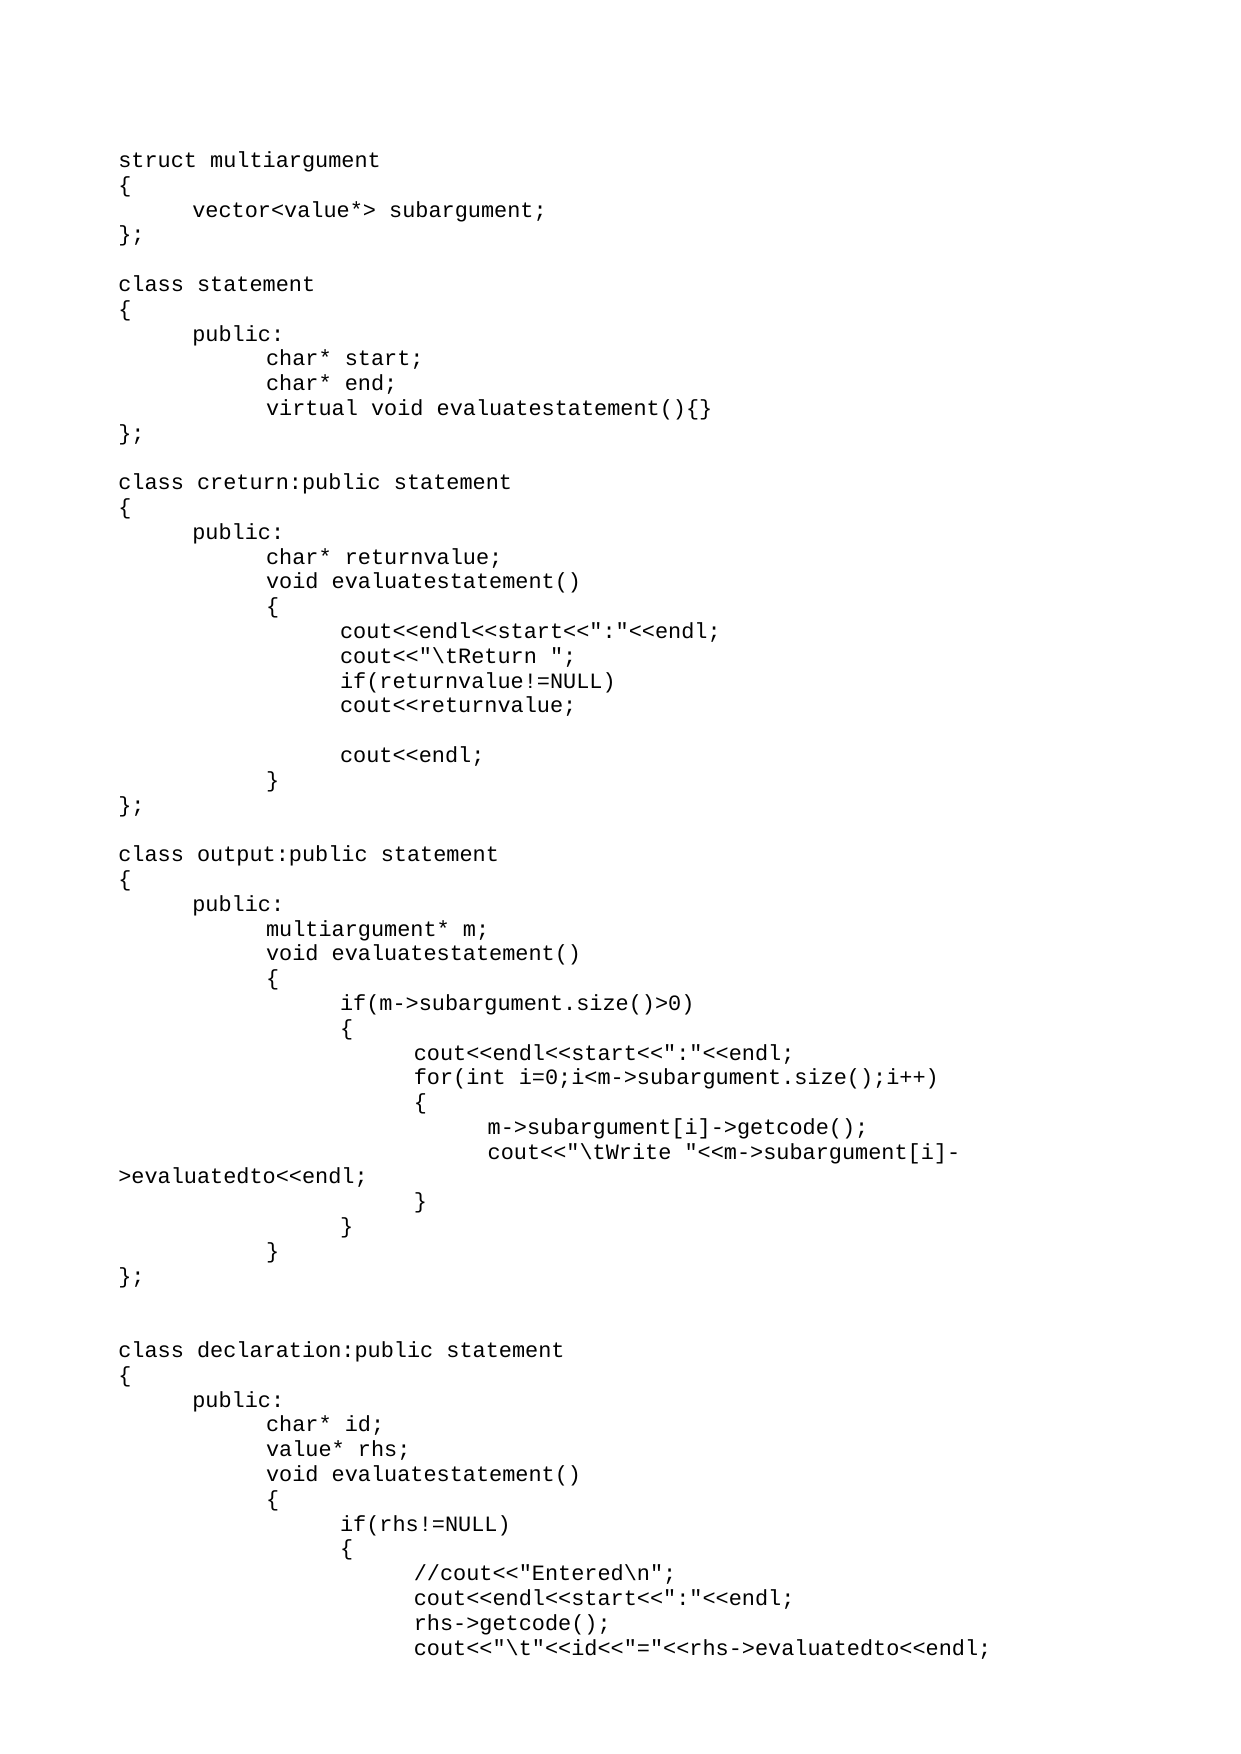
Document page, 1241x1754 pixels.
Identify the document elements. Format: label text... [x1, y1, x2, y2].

text struct multiargument [118, 149, 1157, 174]
text } [118, 1215, 1157, 1240]
text } [118, 1190, 1157, 1215]
text void evaluatestatement() [118, 571, 1157, 595]
text cout<<"\tReturn "; [118, 645, 1157, 670]
text char* id; [118, 1413, 1157, 1438]
text { [118, 1091, 1157, 1116]
text char* start; [118, 347, 1157, 372]
text public: [118, 323, 1157, 347]
text class declaration:public statement [118, 1339, 1157, 1364]
text { [118, 174, 1157, 199]
text { [118, 1017, 1157, 1042]
text cout<<endl<<start<<":"<<endl; [118, 1587, 1157, 1612]
text cout<<"\tWrite "<<m->subargument[i]->evaluatedto<<endl; [118, 1141, 1157, 1190]
text m->subargument[i]->getcode(); [118, 1116, 1157, 1141]
text virtual void evaluatestatement(){} [118, 397, 1157, 422]
text }; [118, 422, 1157, 447]
text cout<<returnvalue; [118, 694, 1157, 719]
text cout<<endl; [118, 744, 1157, 769]
text }; [118, 223, 1157, 248]
text public: [118, 893, 1157, 918]
text { [118, 496, 1157, 521]
text cout<<"\t"<<id<<"="<<rhs->evaluatedto<<endl; [118, 1637, 1157, 1661]
text class output:public statement [118, 843, 1157, 868]
text { [118, 1537, 1157, 1562]
text { [118, 967, 1157, 992]
text cout<<endl<<start<<":"<<endl; [118, 620, 1157, 645]
text { [118, 298, 1157, 323]
text for(int i=0;i<m->subargument.size();i++) [118, 1066, 1157, 1091]
text if(returnvalue!=NULL) [118, 670, 1157, 694]
text class creturn:public statement [118, 471, 1157, 496]
text { [118, 1364, 1157, 1389]
text char* end; [118, 372, 1157, 397]
text value* rhs; [118, 1438, 1157, 1463]
text }; [118, 794, 1157, 818]
text //cout<<"Entered\n"; [118, 1562, 1157, 1587]
text { [118, 868, 1157, 893]
text { [118, 1488, 1157, 1513]
text } [118, 1240, 1157, 1265]
text public: [118, 521, 1157, 546]
text } [118, 769, 1157, 794]
text public: [118, 1389, 1157, 1413]
text rhs->getcode(); [118, 1612, 1157, 1637]
text { [118, 595, 1157, 620]
text if(m->subargument.size()>0) [118, 992, 1157, 1017]
text void evaluatestatement() [118, 942, 1157, 967]
text multiargument* m; [118, 918, 1157, 942]
text if(rhs!=NULL) [118, 1513, 1157, 1537]
text cout<<endl<<start<<":"<<endl; [118, 1042, 1157, 1066]
text }; [118, 1265, 1157, 1289]
text void evaluatestatement() [118, 1463, 1157, 1488]
text char* returnvalue; [118, 546, 1157, 571]
text vector<value*> subargument; [118, 199, 1157, 223]
text class statement [118, 273, 1157, 298]
